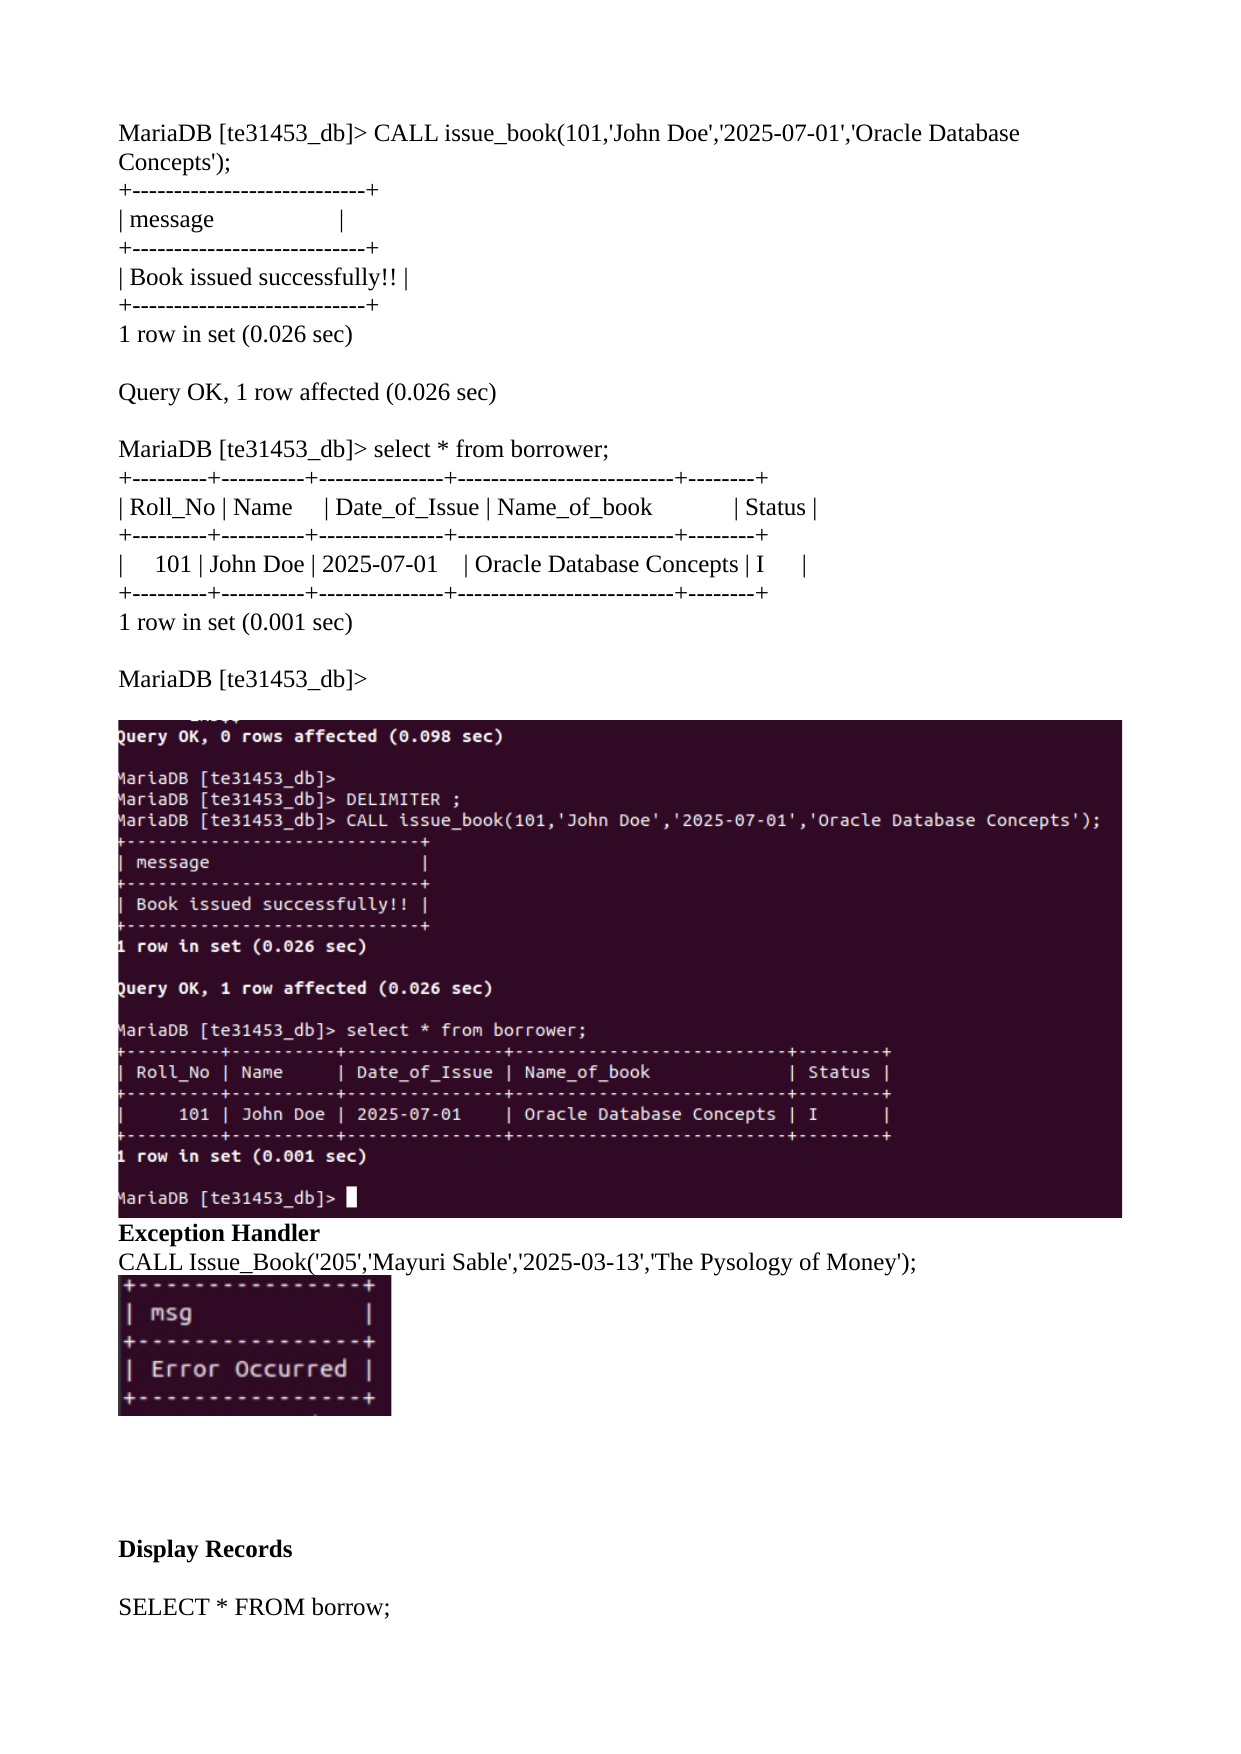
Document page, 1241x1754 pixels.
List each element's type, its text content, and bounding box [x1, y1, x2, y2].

text | message | [118, 204, 1122, 233]
text 1 row in set (0.001 sec) [118, 607, 1122, 636]
text 1 row in set (0.026 sec) [118, 319, 1122, 348]
text CALL Issue_Book('205','Mayuri Sable','2025-03-13','The Pysology of Money'); [118, 1247, 1122, 1275]
text +---------+----------+---------------+--------------------------+--------+ [118, 463, 1122, 492]
text | Book issued successfully!! | [118, 262, 1122, 291]
text MariaDB [te31453_db]> [118, 664, 1122, 693]
text +---------+----------+---------------+--------------------------+--------+ [118, 578, 1122, 607]
text Exception Handler [118, 1218, 1122, 1247]
text +----------------------------+ [118, 176, 1122, 204]
text MariaDB [te31453_db]> CALL issue_book(101,'John Doe','2025-07-01','Oracle Database Concepts'); [118, 118, 1122, 176]
text +----------------------------+ [118, 233, 1122, 262]
text Query OK, 1 row affected (0.026 sec) [118, 377, 1122, 406]
text SELECT * FROM borrow; [118, 1592, 1122, 1620]
text +----------------------------+ [118, 291, 1122, 319]
text MariaDB [te31453_db]> select * from borrower; [118, 434, 1122, 463]
text Display Records [118, 1534, 1122, 1563]
text | 101 | John Doe | 2025-07-01 | Oracle Database Concepts | I | [118, 549, 1122, 578]
text +---------+----------+---------------+--------------------------+--------+ [118, 521, 1122, 549]
text | Roll_No | Name | Date_of_Issue | Name_of_book | Status | [118, 492, 1122, 521]
